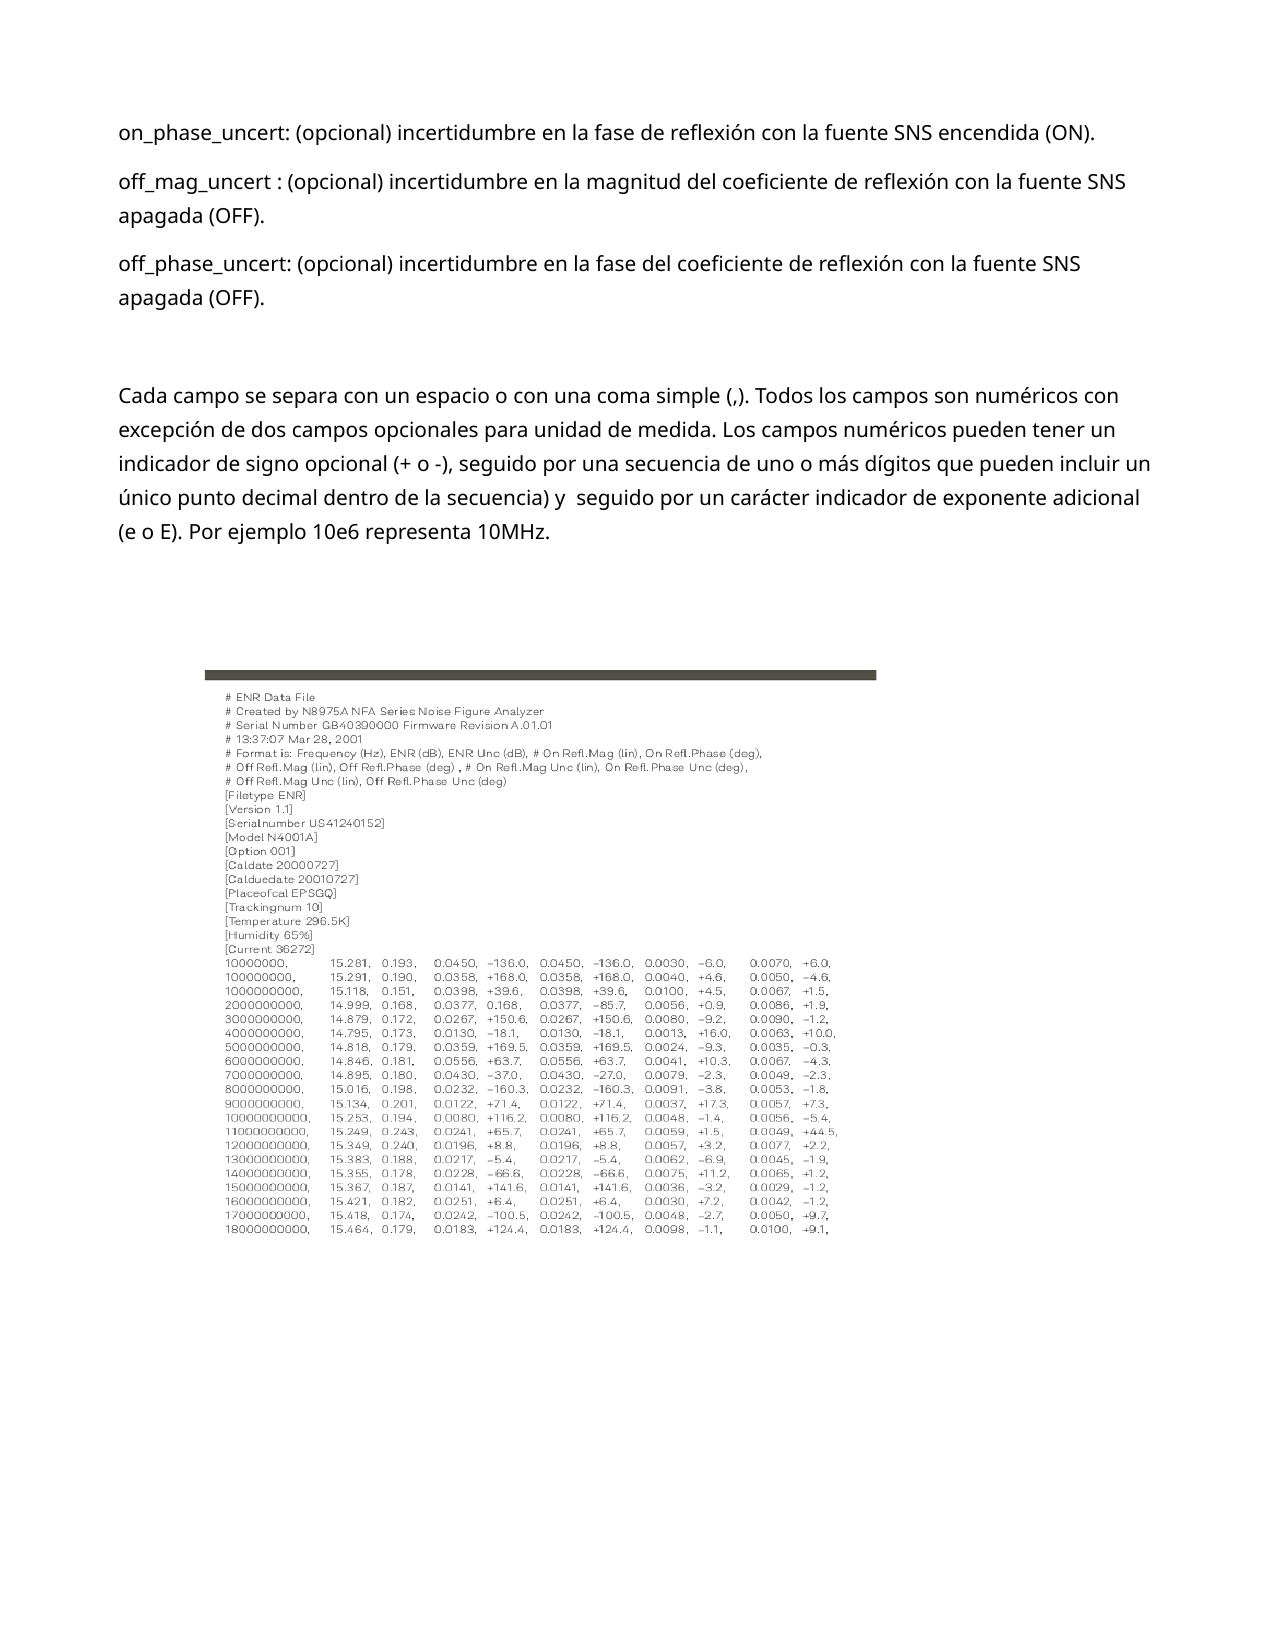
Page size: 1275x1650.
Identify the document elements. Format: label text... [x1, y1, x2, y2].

text Cada campo se separa con un espacio o con una coma simple (,). Todos los campos son numéricos con excepción de dos campos opcionales para unidad de medida. Los campos numéricos pueden tener un indicador de signo opcional (+ o -), seguido por una secuencia de uno o más dígitos que pueden incluir un único punto decimal dentro de la secuencia) y seguido por un carácter indicador de exponente adicional (e o E). Por ejemplo 10e6 representa 10MHz. [118, 381, 1157, 546]
text off_mag_uncert : (opcional) incertidumbre en la magnitud del coeficiente de reflexión con la fuente SNS apagada (OFF). [118, 167, 1157, 229]
text off_phase_uncert: (opcional) incertidumbre en la fase del coeficiente de reflexión con la fuente SNS apagada (OFF). [118, 249, 1157, 312]
picture [204, 670, 877, 1267]
text on_phase_uncert: (opcional) incertidumbre en la fase de reflexión con la fuente SNS encendida (ON). [118, 118, 1157, 147]
